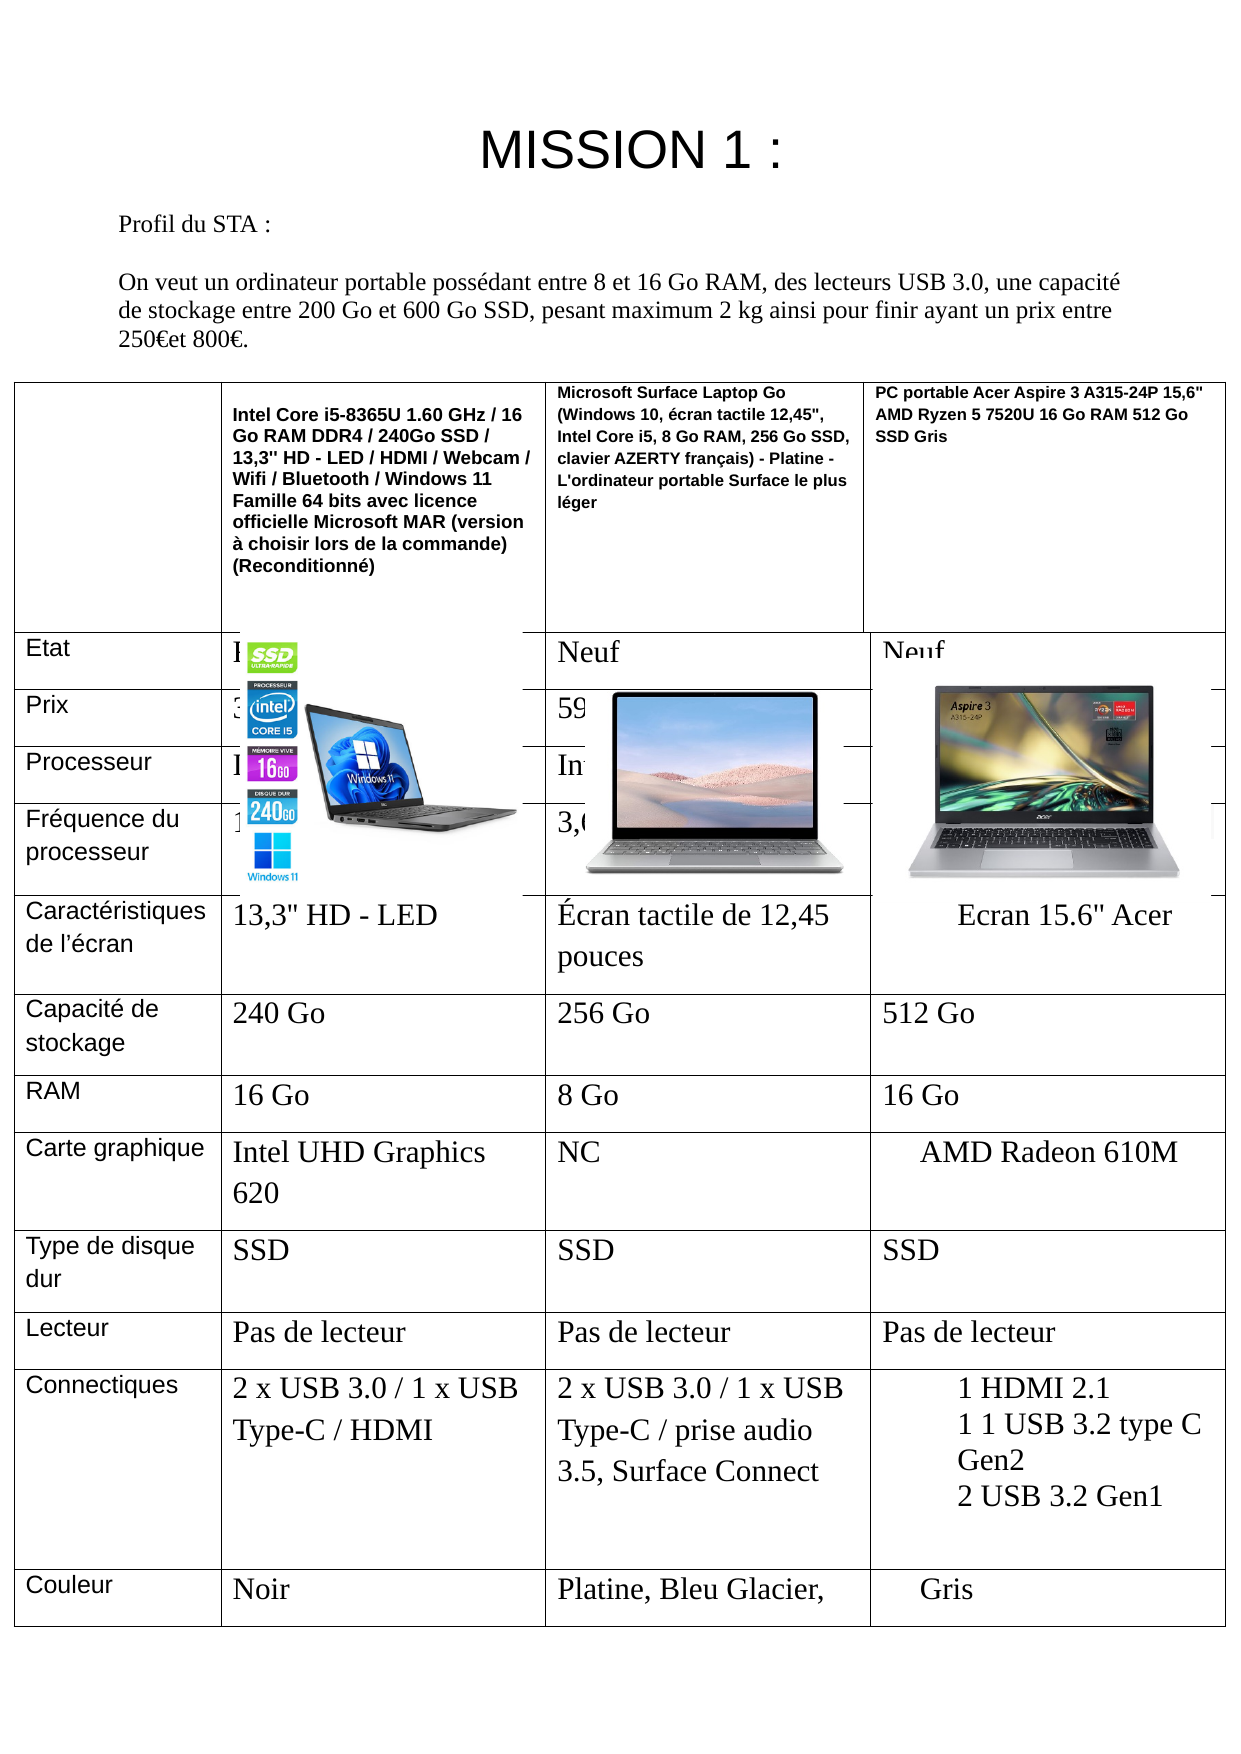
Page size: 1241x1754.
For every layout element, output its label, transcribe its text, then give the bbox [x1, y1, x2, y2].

table_cell 16 Go [871, 1076, 1225, 1132]
table_cell Neuf [546, 633, 870, 689]
table_header PC portable Acer Aspire 3 A315-24P 15,6" AMD Ryzen 5 7520U 16 Go RAM 512 Go SSD Gris [864, 383, 1225, 632]
table_cell Pas de lecteur [222, 1313, 545, 1369]
table_cell 16 Go [222, 1076, 545, 1132]
table_cell SSD [871, 1231, 1225, 1312]
table_cell 2,8 GHz / 4,3 GHz [1212, 804, 1225, 895]
table_cell RAM [15, 1076, 221, 1132]
table_cell 2 x USB 3.0 / 1 x USB Type-C / prise audio 3.5, Surface Connect [546, 1370, 870, 1569]
table_cell 1 HDMI 2.1 1 1 USB 3.2 type C Gen2 2 USB 3.2 Gen1 [871, 1370, 1225, 1569]
table_cell NC [546, 1133, 870, 1230]
table_cell 599€99 [546, 690, 870, 746]
table_cell Gris [871, 1570, 1225, 1626]
table_cell Capacité de stockage [15, 995, 221, 1075]
text Profil du STA : [118, 209, 1122, 238]
table_cell Intel UHD Graphics 620 [222, 1133, 545, 1230]
table_cell 240 Go [222, 995, 545, 1075]
table_cell 1.60 GHz [523, 804, 545, 895]
table_cell Intel Core i5 [844, 747, 870, 802]
table_cell Noir [222, 1570, 545, 1626]
table_cell 319€90 [523, 690, 545, 746]
text On veut un ordinateur portable possédant entre 8 et 16 Go RAM, des lecteurs USB 3.0, une capacité de stockage entre 200 Go et 600 Go SSD, pesant maximum 2 kg ainsi pour finir ayant un prix entre 250€et 800€. [118, 267, 1122, 353]
table_cell 799€99 [1212, 690, 1225, 746]
table_cell 2 x USB 3.0 / 1 x USB Type-C / HDMI [222, 1370, 545, 1569]
table_cell AMD Ryzen 5 7520U [1212, 747, 1225, 802]
table_cell 3,6 GHz [546, 804, 870, 895]
table_cell 512 Go [871, 995, 1225, 1075]
table_cell Reconditionné [523, 633, 545, 689]
table_cell Intel Core i5-8365U [523, 747, 545, 802]
table_cell Type de disque dur [15, 1231, 221, 1312]
table_cell Écran tactile de 12,45 pouces [546, 896, 870, 993]
table_header [15, 383, 221, 632]
table_cell Connectiques [15, 1370, 221, 1569]
table_cell Ecran 15.6" Acer [871, 896, 1225, 993]
table_cell AMD Radeon 610M [871, 1133, 1225, 1230]
table_cell Reconditionné [222, 633, 240, 689]
table_cell Couleur [15, 1570, 221, 1626]
table_cell Fréquence du processeur [15, 804, 221, 895]
table_cell Pas de lecteur [871, 1313, 1225, 1369]
table_cell Prix [15, 690, 221, 746]
table_cell 13,3'' HD - LED [222, 896, 545, 993]
table_cell Pas de lecteur [546, 1313, 870, 1369]
table_cell Caractéristiques de l’écran [15, 896, 221, 993]
table_cell Lecteur [15, 1313, 221, 1369]
table_cell Carte graphique [15, 1133, 221, 1230]
table_cell SSD [222, 1231, 545, 1312]
table_cell Intel Core i5 [546, 747, 585, 802]
table_cell 1.60 GHz [222, 804, 240, 895]
table_cell 8 Go [546, 1076, 870, 1132]
table_cell Platine, Bleu Glacier, [546, 1570, 870, 1626]
text MISSION 1 : [118, 118, 1122, 180]
table_header Intel Core i5-8365U 1.60 GHz / 16 Go RAM DDR4 / 240Go SSD / 13,3'' HD - LED / HDMI / Webcam / Wifi / Bluetooth / Windows 11 Famille 64 bits avec licence officielle Microsoft MAR (version à choisir lors de la commande) (Reconditionné) [222, 383, 545, 632]
table_cell 256 Go [546, 995, 870, 1075]
table_cell Intel Core i5-8365U [222, 747, 240, 802]
table_cell Processeur [15, 747, 221, 802]
table_cell SSD [546, 1231, 870, 1312]
table_header Microsoft Surface Laptop Go (Windows 10, écran tactile 12,45", Intel Core i5, 8 Go RAM, 256 Go SSD, clavier AZERTY français) - Platine - L'ordinateur portable Surface le plus léger [546, 383, 863, 632]
table_cell Neuf [871, 633, 1225, 689]
table_cell Etat [15, 633, 221, 689]
table_cell 319€90 [222, 690, 240, 746]
